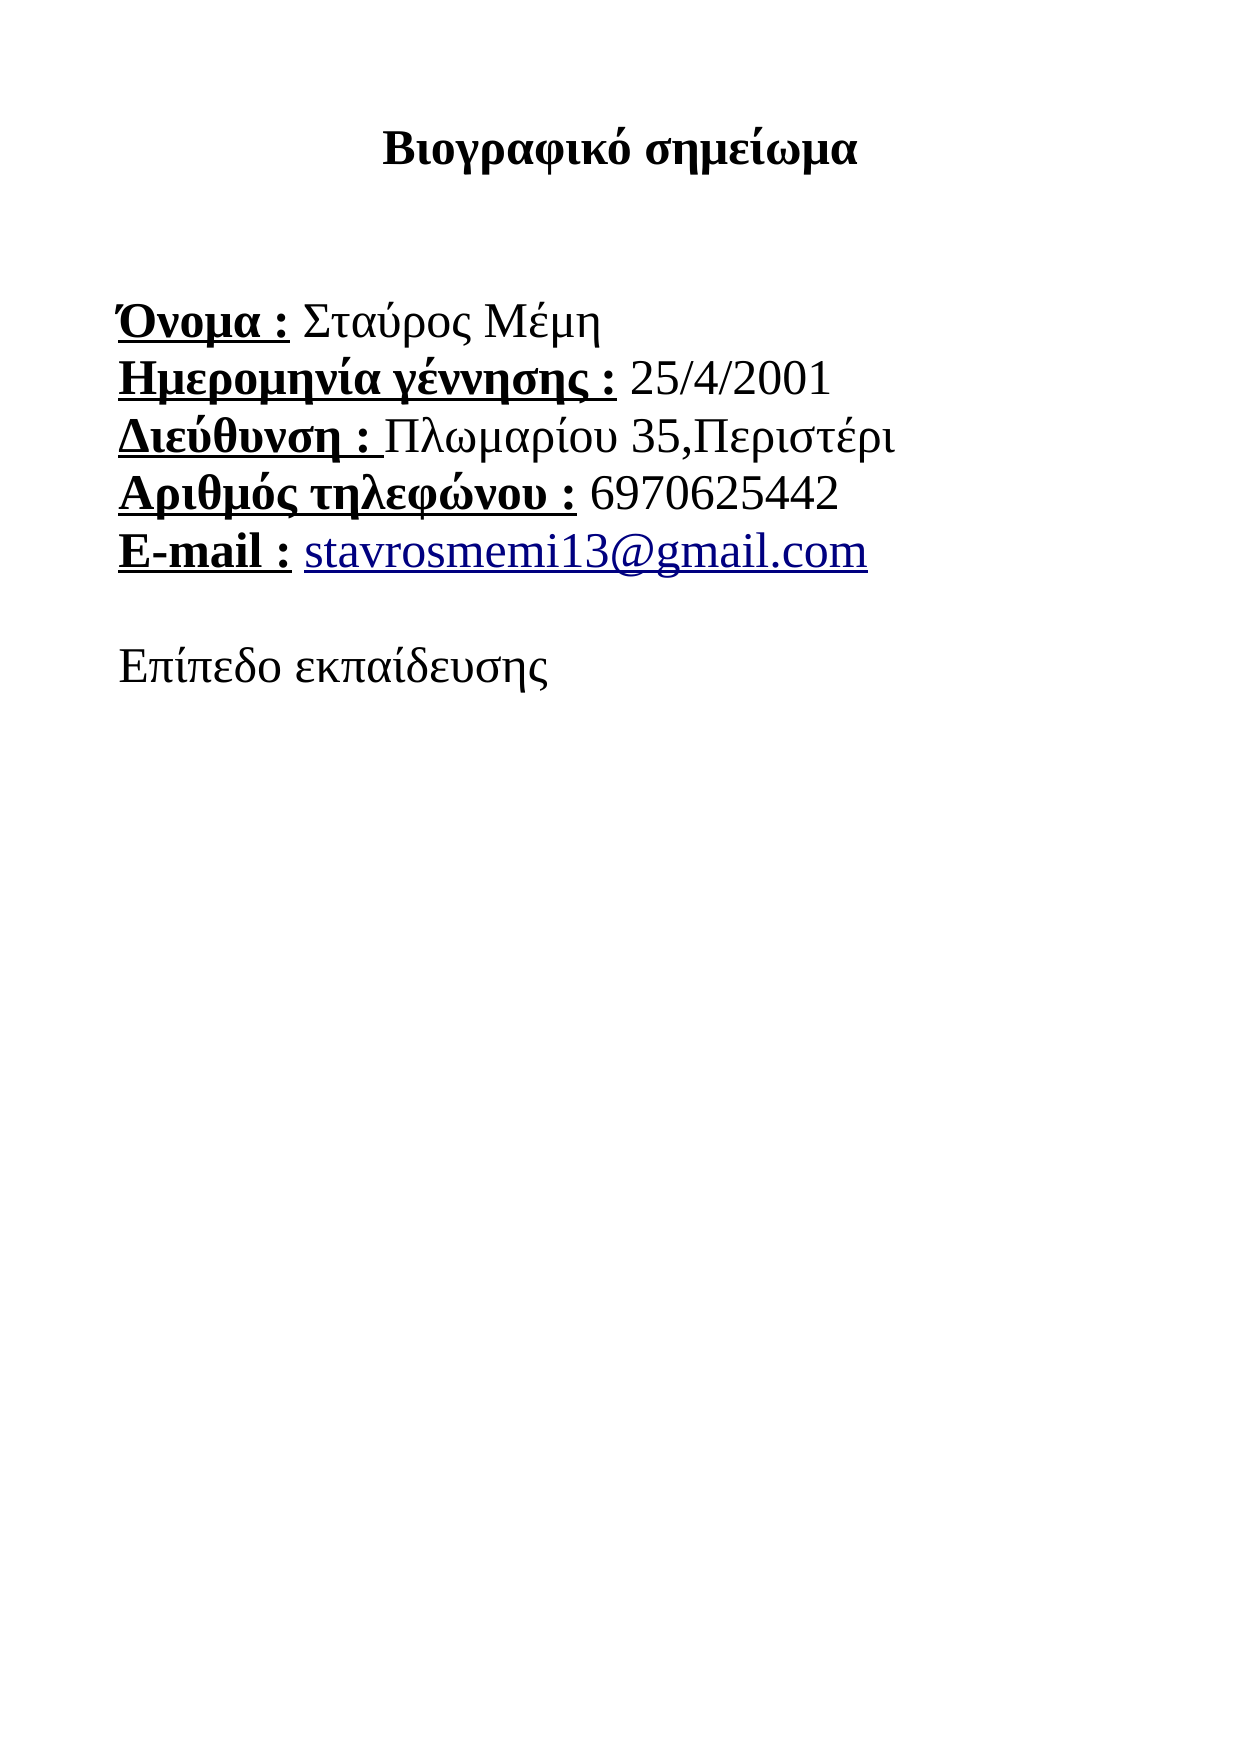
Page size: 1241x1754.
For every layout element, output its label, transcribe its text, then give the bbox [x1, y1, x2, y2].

text Επίπεδο εκπαίδευσης [118, 636, 1122, 693]
text Βιογραφικό σημείωμα [118, 118, 1122, 176]
text E-mail : stavrosmemi13@gmail.com [118, 521, 1122, 578]
text Αριθμός τηλεφώνου : 6970625442 [118, 463, 1122, 521]
text Όνομα : Σταύρος Μέμη [118, 291, 1122, 348]
text Διεύθυνση : Πλωμαρίου 35,Περιστέρι [118, 406, 1122, 463]
text Ημερομηνία γέννησης : 25/4/2001 [118, 348, 1122, 406]
